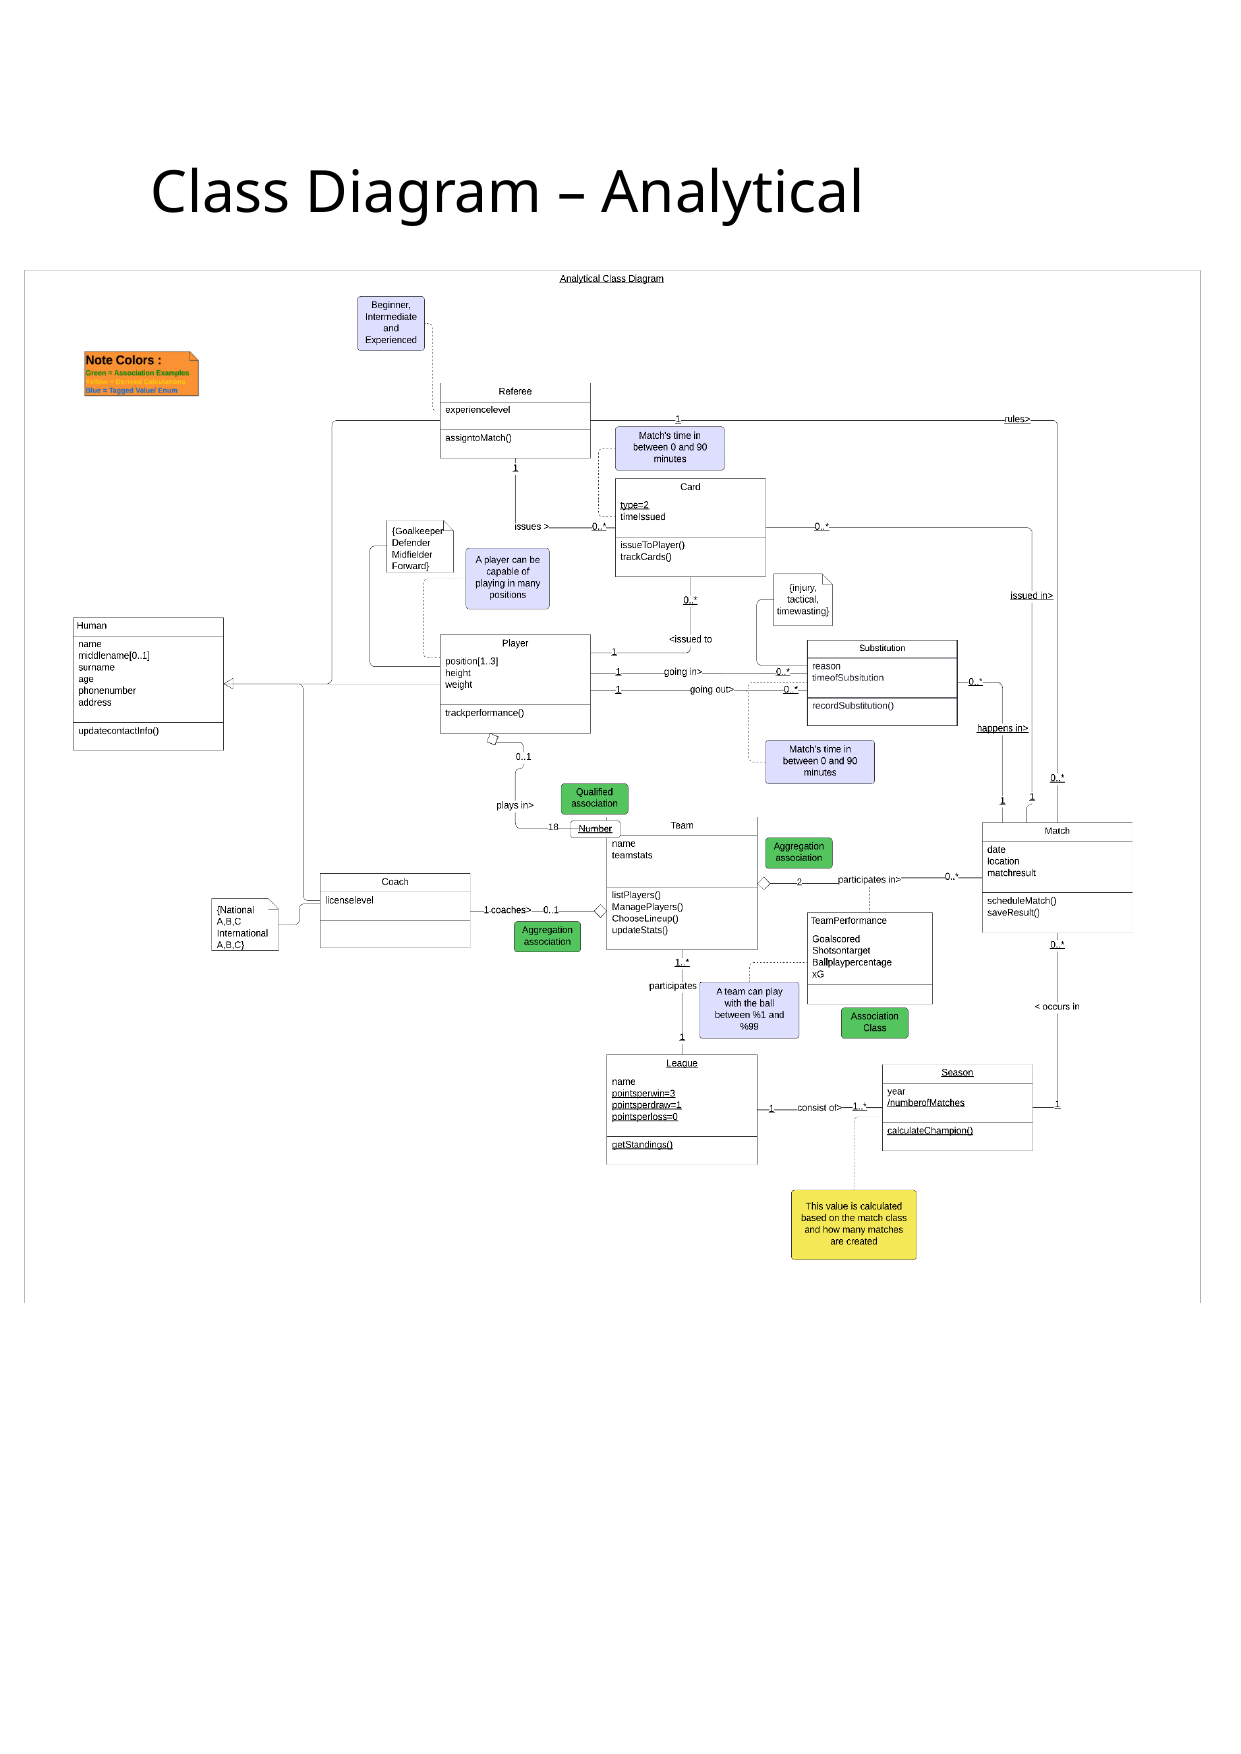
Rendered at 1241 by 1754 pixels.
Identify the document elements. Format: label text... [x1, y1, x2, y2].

text Class Diagram – Analytical [150, 150, 1090, 229]
